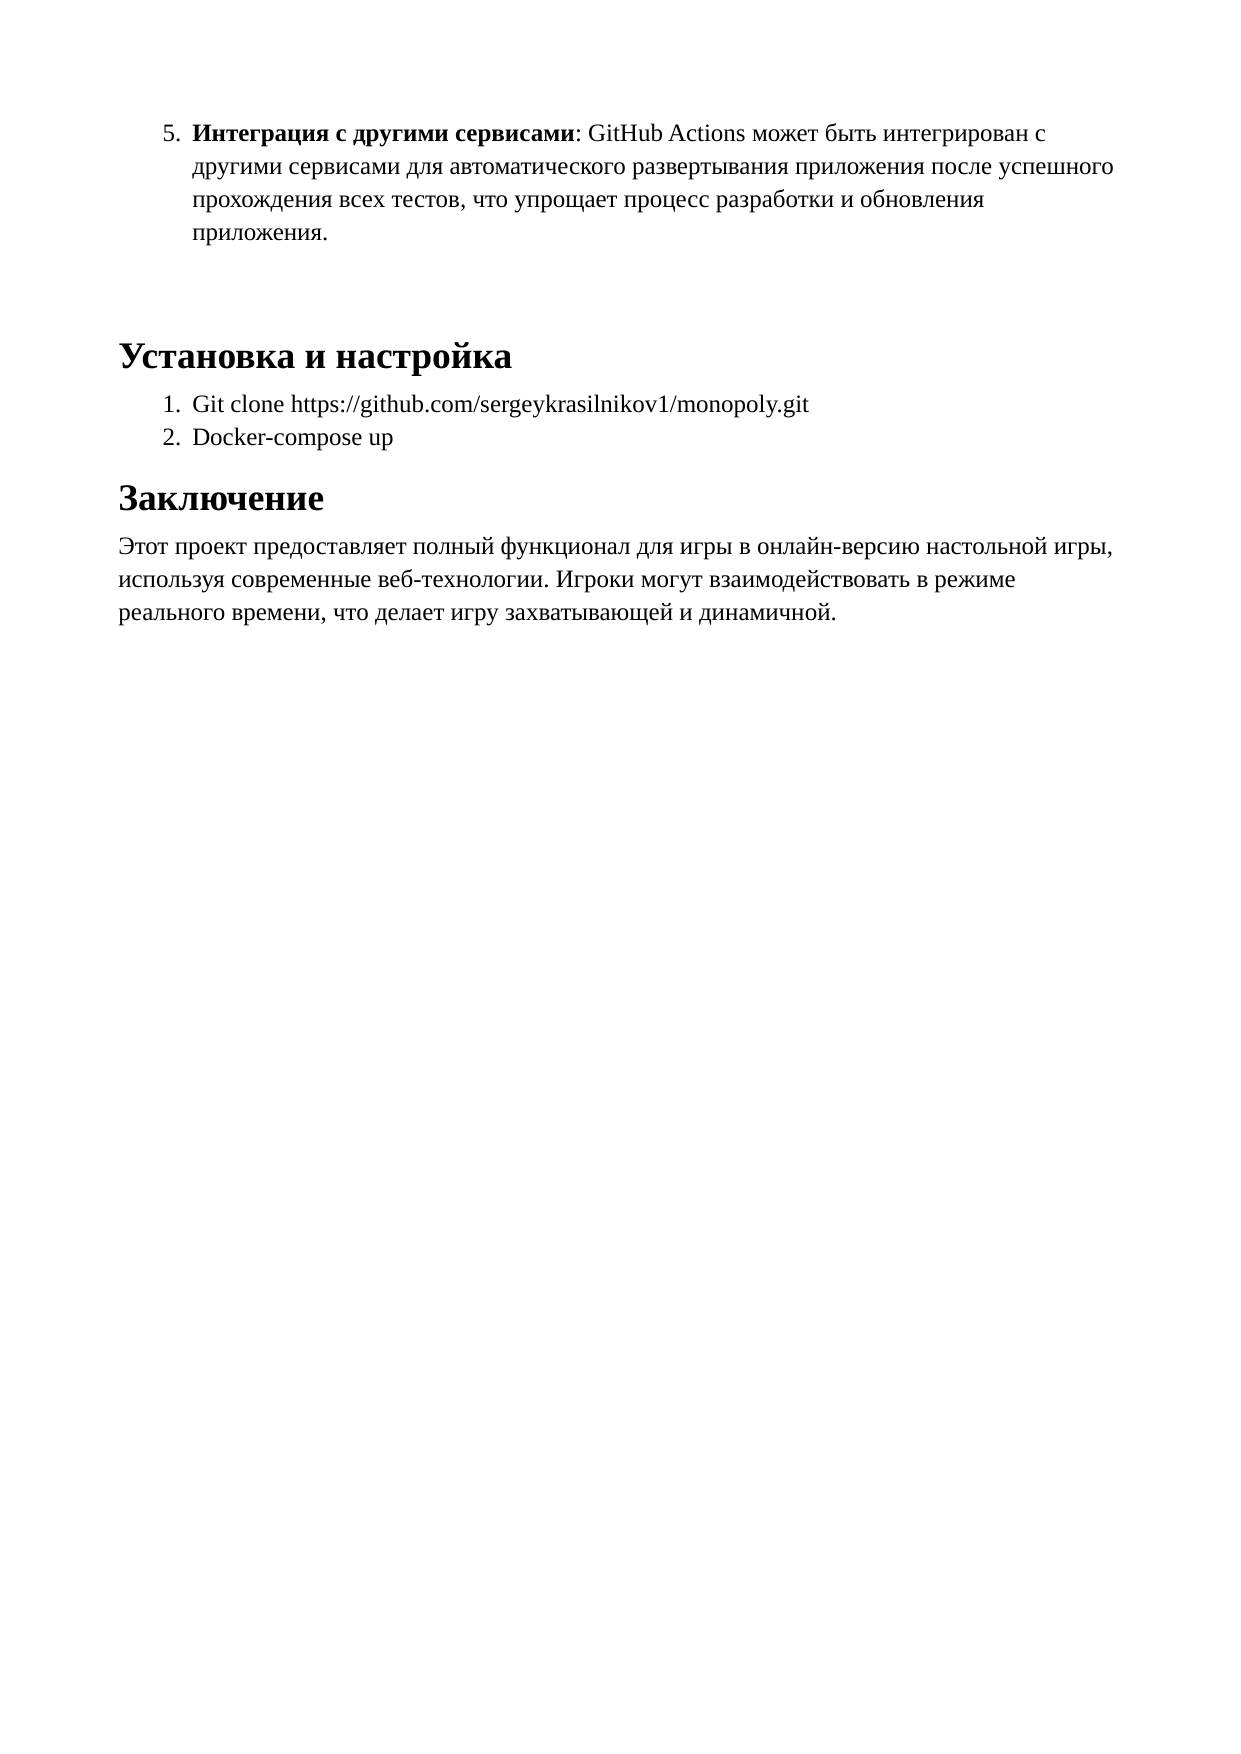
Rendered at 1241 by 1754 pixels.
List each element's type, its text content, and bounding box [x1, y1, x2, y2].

subtitle Заключение [118, 476, 1122, 519]
list Docker-compose up [162, 422, 1122, 451]
list Интеграция с другими сервисами: GitHub Actions может быть интегрирован с другими сервисами для автоматического развертывания приложения после успешного прохождения всех тестов, что упрощает процесс разработки и обновления приложения. [162, 118, 1122, 246]
subtitle Установка и настройка [118, 333, 1122, 376]
list Git clone https://github.com/sergeykrasilnikov1/monopoly.git [162, 389, 1122, 418]
text Этот проект предоставляет полный функционал для игры в онлайн-версию настольной игры, используя современные веб-технологии. Игроки могут взаимодействовать в режиме реального времени, что делает игру захватывающей и динамичной. [118, 531, 1122, 626]
